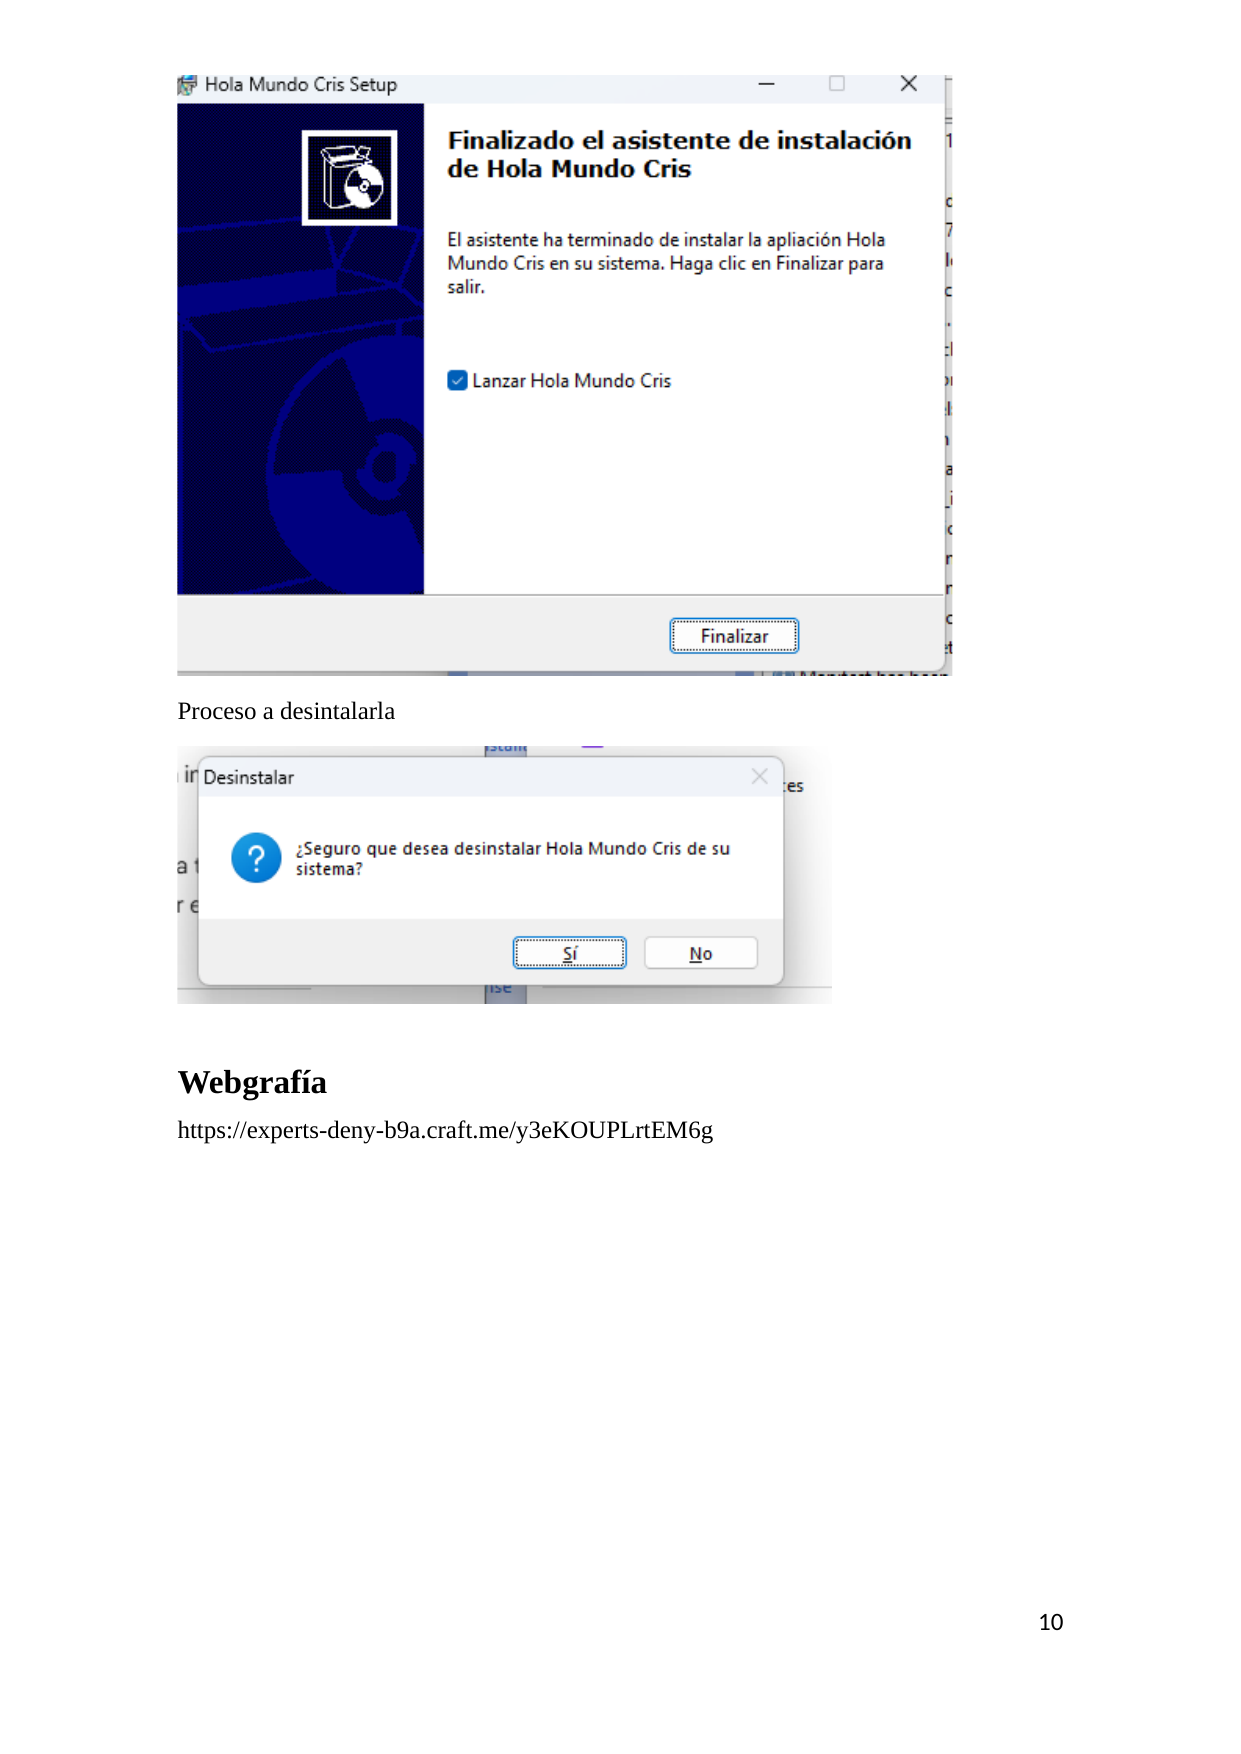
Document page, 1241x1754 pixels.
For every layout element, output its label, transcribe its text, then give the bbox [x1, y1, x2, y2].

text Proceso a desintalarla [177, 696, 1063, 725]
text https://experts-deny-b9a.craft.me/y3eKOUPLrtEM6g [177, 1115, 1063, 1143]
subtitle Webgrafía [177, 1062, 1063, 1101]
